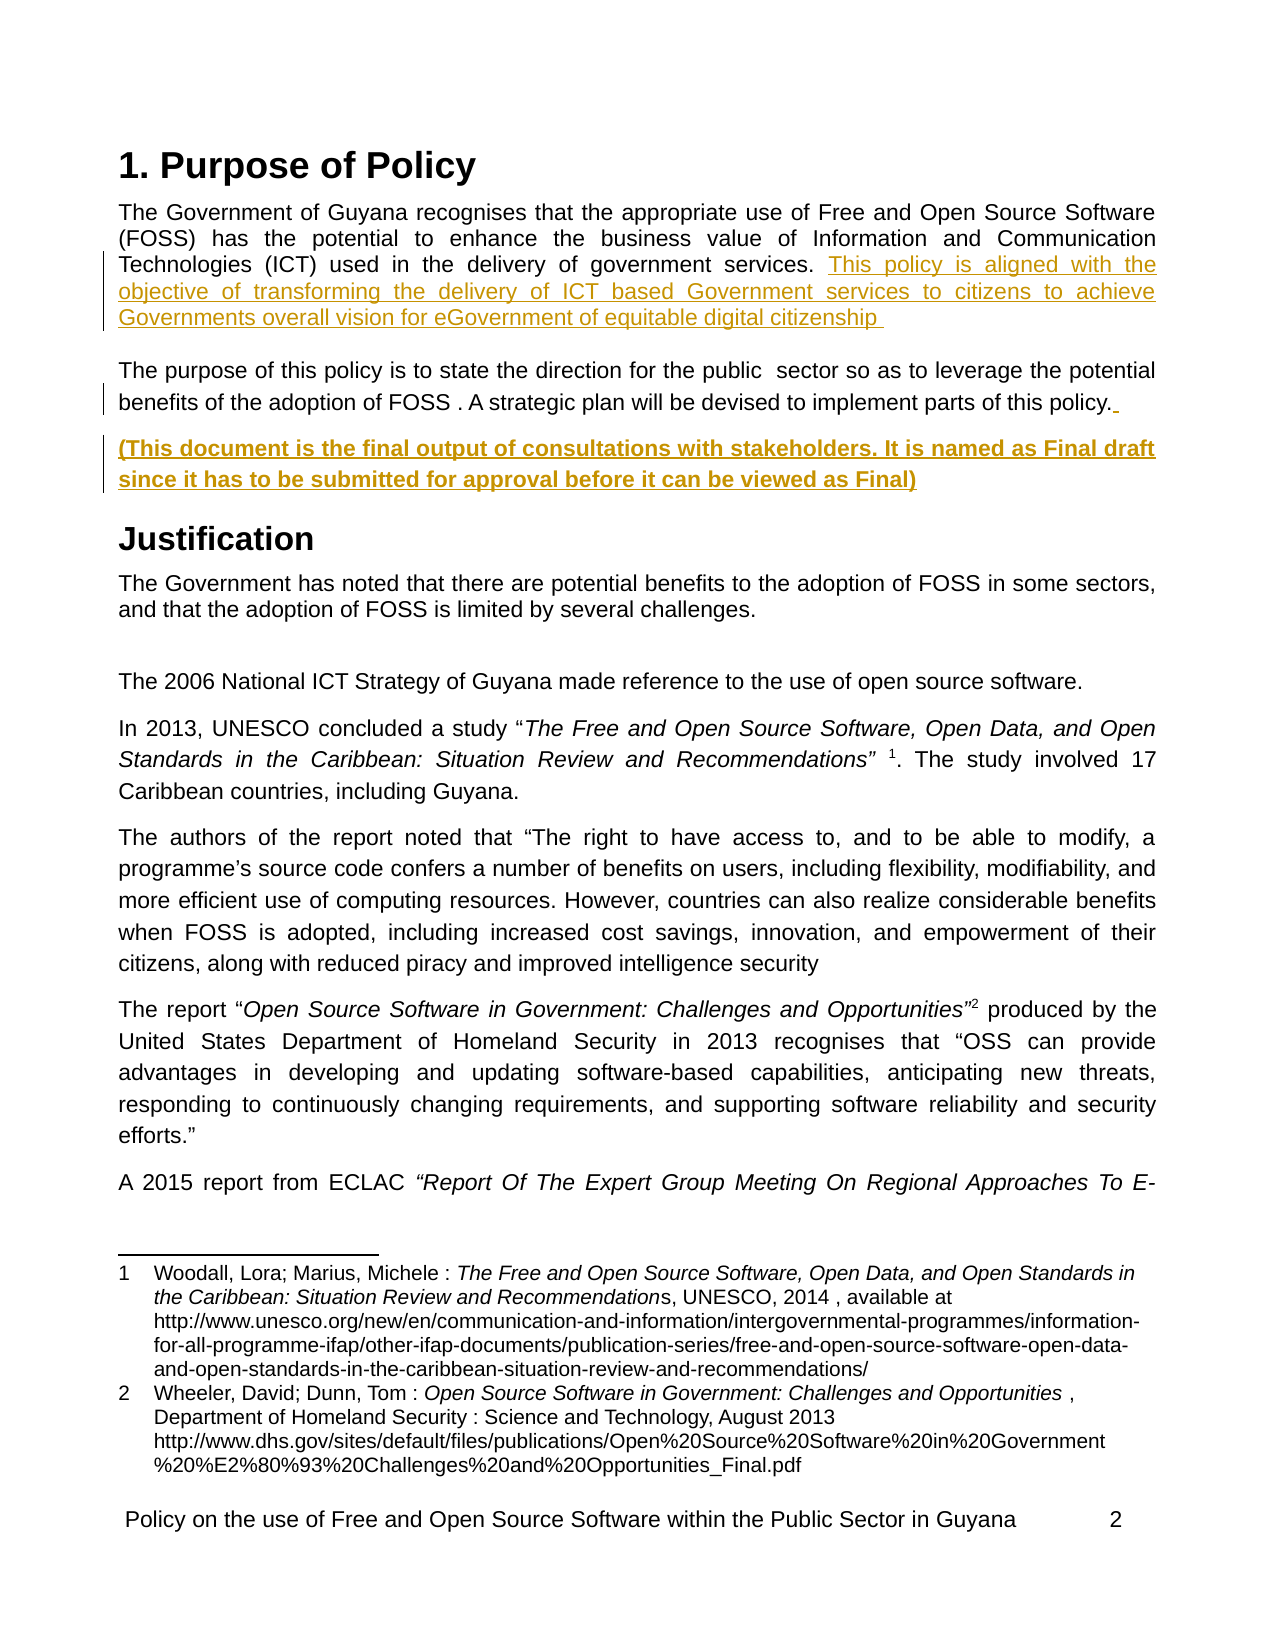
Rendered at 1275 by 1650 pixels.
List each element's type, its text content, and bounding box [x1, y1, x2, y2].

text The Government has noted that there are potential benefits to the adoption of FOSS in some sectors, and that the adoption of FOSS is limited by several challenges. [118, 569, 1157, 622]
text The purpose of this policy is to state the direction for the public sector so as to leverage the potential benefits of the adoption of FOSS . A strategic plan will be devised to implement parts of this policy. [118, 357, 1157, 415]
text Wheeler, David; Dunn, Tom : Open Source Software in Government: Challenges and Opportunities , Department of Homeland Security : Science and Technology, August 2013 http://www.dhs.gov/sites/default/files/publications/Open%20Source%20Software%20in%20Government%20%E2%80%93%20Challenges%20and%20Opportunities_Final.pdf [118, 1381, 1157, 1476]
subtitle Justification [118, 518, 1157, 557]
text In 2013, UNESCO concluded a study “The Free and Open Source Software, Open Data, and Open Standards in the Caribbean: Situation Review and Recommendations” . The study involved 17 Caribbean countries, including Guyana. [118, 714, 1157, 804]
text Woodall, Lora; Marius, Michele : The Free and Open Source Software, Open Data, and Open Standards in the Caribbean: Situation Review and Recommendations, UNESCO, 2014 , available at http://www.unesco.org/new/en/communication-and-information/intergovernmental-programmes/information-for-all-programme-ifap/other-ifap-documents/publication-series/free-and-open-source-software-open-data-and-open-standards-in-the-caribbean-situation-review-and-recommendations/ [118, 1261, 1157, 1381]
text The 2006 National ICT Strategy of Guyana made reference to the use of open source software. [118, 668, 1157, 695]
text The Government of Guyana recognises that the appropriate use of Free and Open Source Software (FOSS) has the potential to enhance the business value of Information and Communication Technologies (ICT) used in the delivery of government services. This policy is aligned with the objective of transforming the delivery of ICT based Government services to citizens to achieve Governments overall vision for eGovernment of equitable digital citizenship [118, 199, 1157, 331]
text The report “Open Source Software in Government: Challenges and Opportunities” produced by the United States Department of Homeland Security in 2013 recognises that “OSS can provide advantages in developing and updating software-based capabilities, anticipating new threats, responding to continuously changing requirements, and supporting software reliability and security efforts.” [118, 996, 1157, 1149]
text A 2015 report from ECLAC “Report Of The Expert Group Meeting On Regional Approaches To E- [118, 1168, 1157, 1195]
text (This document is the final output of consultations with stakeholders. It is named as Final draft since it has to be submitted for approval before it can be viewed as Final) [118, 434, 1157, 492]
subtitle 1. Purpose of Policy [118, 143, 1157, 186]
text The authors of the report noted that “The right to have access to, and to be able to modify, a programme’s source code confers a number of benefits on users, including flexibility, modifiability, and more efficient use of computing resources. However, countries can also realize considerable benefits when FOSS is adopted, including increased cost savings, innovation, and empowerment of their citizens, along with reduced piracy and improved intelligence security [118, 824, 1157, 976]
